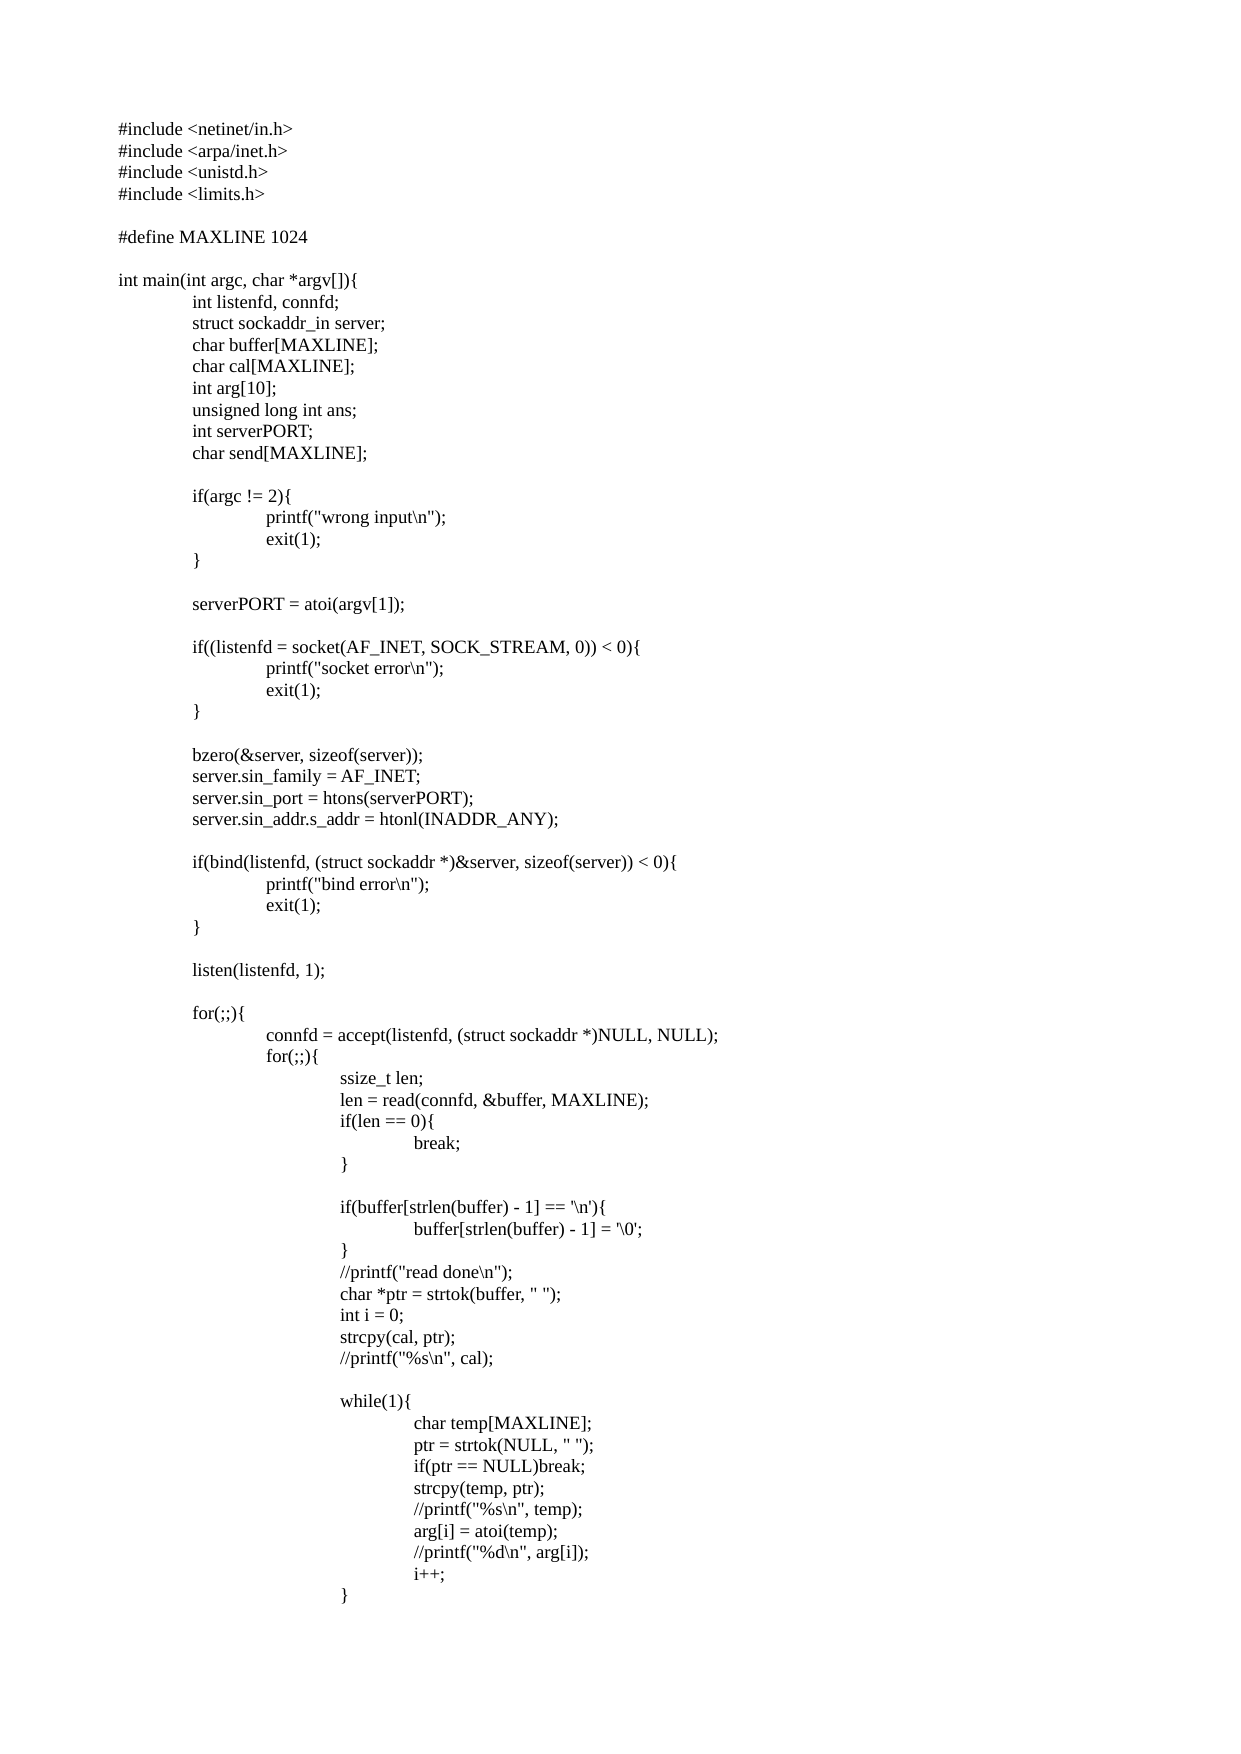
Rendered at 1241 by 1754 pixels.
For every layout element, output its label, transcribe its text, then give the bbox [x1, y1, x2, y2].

text int main(int argc, char *argv[]){ [118, 269, 1122, 291]
text struct sockaddr_in server; [118, 312, 1122, 334]
text char cal[MAXLINE]; [118, 355, 1122, 377]
text } [118, 700, 1122, 722]
text int i = 0; [118, 1304, 1122, 1326]
text #include <netinet/in.h> [118, 118, 1122, 140]
text if(buffer[strlen(buffer) - 1] == '\n'){ [118, 1196, 1122, 1218]
text break; [118, 1132, 1122, 1153]
text arg[i] = atoi(temp); [118, 1520, 1122, 1541]
text //printf("%d\n", arg[i]); [118, 1541, 1122, 1563]
text i++; [118, 1563, 1122, 1584]
text #include <unistd.h> [118, 161, 1122, 183]
text char temp[MAXLINE]; [118, 1412, 1122, 1433]
text if(ptr == NULL)break; [118, 1455, 1122, 1477]
text exit(1); [118, 679, 1122, 700]
text printf("wrong input\n"); [118, 506, 1122, 528]
text len = read(connfd, &buffer, MAXLINE); [118, 1088, 1122, 1110]
text } [118, 1153, 1122, 1175]
text #include <arpa/inet.h> [118, 140, 1122, 161]
text int arg[10]; [118, 377, 1122, 398]
text //printf("%s\n", cal); [118, 1347, 1122, 1369]
text bzero(&server, sizeof(server)); [118, 743, 1122, 765]
text buffer[strlen(buffer) - 1] = '\0'; [118, 1218, 1122, 1239]
text unsigned long int ans; [118, 398, 1122, 420]
text } [118, 1584, 1122, 1606]
text strcpy(cal, ptr); [118, 1326, 1122, 1347]
text server.sin_family = AF_INET; [118, 765, 1122, 787]
text serverPORT = atoi(argv[1]); [118, 592, 1122, 614]
text ssize_t len; [118, 1067, 1122, 1088]
text for(;;){ [118, 1045, 1122, 1067]
text listen(listenfd, 1); [118, 959, 1122, 981]
text ptr = strtok(NULL, " "); [118, 1433, 1122, 1455]
text char send[MAXLINE]; [118, 442, 1122, 463]
text } [118, 916, 1122, 937]
text exit(1); [118, 528, 1122, 549]
text char *ptr = strtok(buffer, " "); [118, 1282, 1122, 1304]
text exit(1); [118, 894, 1122, 916]
text } [118, 549, 1122, 571]
text #define MAXLINE 1024 [118, 226, 1122, 247]
text if(bind(listenfd, (struct sockaddr *)&server, sizeof(server)) < 0){ [118, 851, 1122, 873]
text while(1){ [118, 1390, 1122, 1412]
text #include <limits.h> [118, 183, 1122, 204]
text printf("socket error\n"); [118, 657, 1122, 679]
text int listenfd, connfd; [118, 291, 1122, 312]
text int serverPORT; [118, 420, 1122, 442]
text char buffer[MAXLINE]; [118, 334, 1122, 355]
text if(len == 0){ [118, 1110, 1122, 1132]
text } [118, 1239, 1122, 1261]
text //printf("read done\n"); [118, 1261, 1122, 1282]
text //printf("%s\n", temp); [118, 1498, 1122, 1520]
text if((listenfd = socket(AF_INET, SOCK_STREAM, 0)) < 0){ [118, 636, 1122, 657]
text server.sin_port = htons(serverPORT); [118, 787, 1122, 808]
text if(argc != 2){ [118, 485, 1122, 506]
text server.sin_addr.s_addr = htonl(INADDR_ANY); [118, 808, 1122, 830]
text connfd = accept(listenfd, (struct sockaddr *)NULL, NULL); [118, 1024, 1122, 1045]
text strcpy(temp, ptr); [118, 1477, 1122, 1498]
text printf("bind error\n"); [118, 873, 1122, 894]
text for(;;){ [118, 1002, 1122, 1024]
